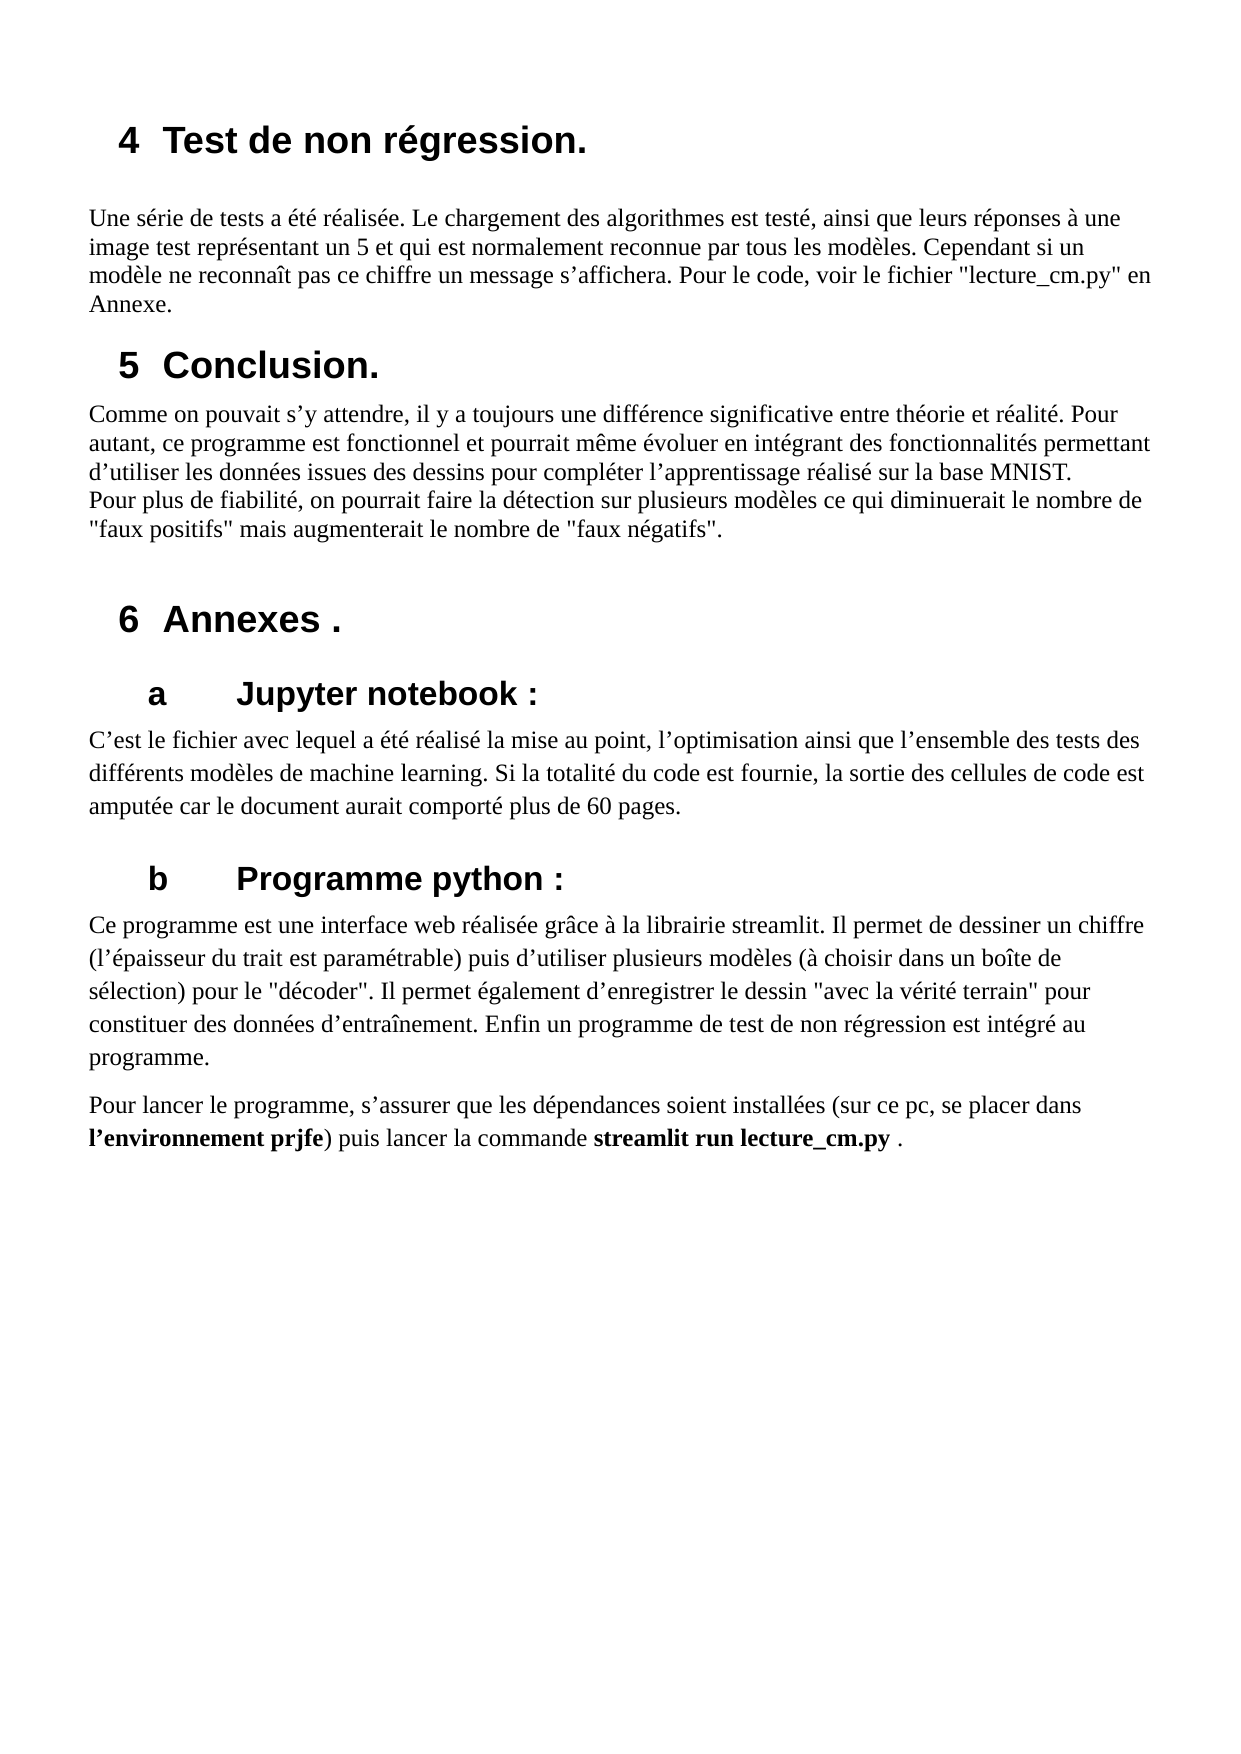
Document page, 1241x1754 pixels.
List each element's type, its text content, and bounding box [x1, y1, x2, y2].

text Comme on pouvait s’y attendre, il y a toujours une différence significative entre théorie et réalité. Pour autant, ce programme est fonctionnel et pourrait même évoluer en intégrant des fonctionnalités permettant d’utiliser les données issues des dessins pour compléter l’apprentissage réalisé sur la base MNIST. [88, 399, 1152, 485]
subtitle Programme python : [88, 859, 1152, 898]
text Pour lancer le programme, s’assurer que les dépendances soient installées (sur ce pc, se placer dans l’environnement prjfe) puis lancer la commande streamlit run lecture_cm.py . [88, 1090, 1152, 1152]
text Une série de tests a été réalisée. Le chargement des algorithmes est testé, ainsi que leurs réponses à une image test représentant un 5 et qui est normalement reconnue par tous les modèles. Cependant si un modèle ne reconnaît pas ce chiffre un message s’affichera. Pour le code, voir le fichier "lecture_cm.py" en Annexe. [88, 203, 1152, 318]
subtitle Conclusion. [88, 343, 1152, 387]
subtitle Test de non régression. [88, 118, 1152, 162]
subtitle Jupyter notebook : [88, 674, 1152, 712]
text Pour plus de fiabilité, on pourrait faire la détection sur plusieurs modèles ce qui diminuerait le nombre de "faux positifs" mais augmenterait le nombre de "faux négatifs". [88, 485, 1152, 543]
subtitle Annexes . [88, 597, 1152, 640]
text C’est le fichier avec lequel a été réalisé la mise au point, l’optimisation ainsi que l’ensemble des tests des différents modèles de machine learning. Si la totalité du code est fournie, la sortie des cellules de code est amputée car le document aurait comporté plus de 60 pages. [88, 725, 1152, 819]
text Ce programme est une interface web réalisée grâce à la librairie streamlit. Il permet de dessiner un chiffre (l’épaisseur du trait est paramétrable) puis d’utiliser plusieurs modèles (à choisir dans un boîte de sélection) pour le "décoder". Il permet également d’enregistrer le dessin "avec la vérité terrain" pour constituer des données d’entraînement. Enfin un programme de test de non régression est intégré au programme. [88, 910, 1152, 1071]
